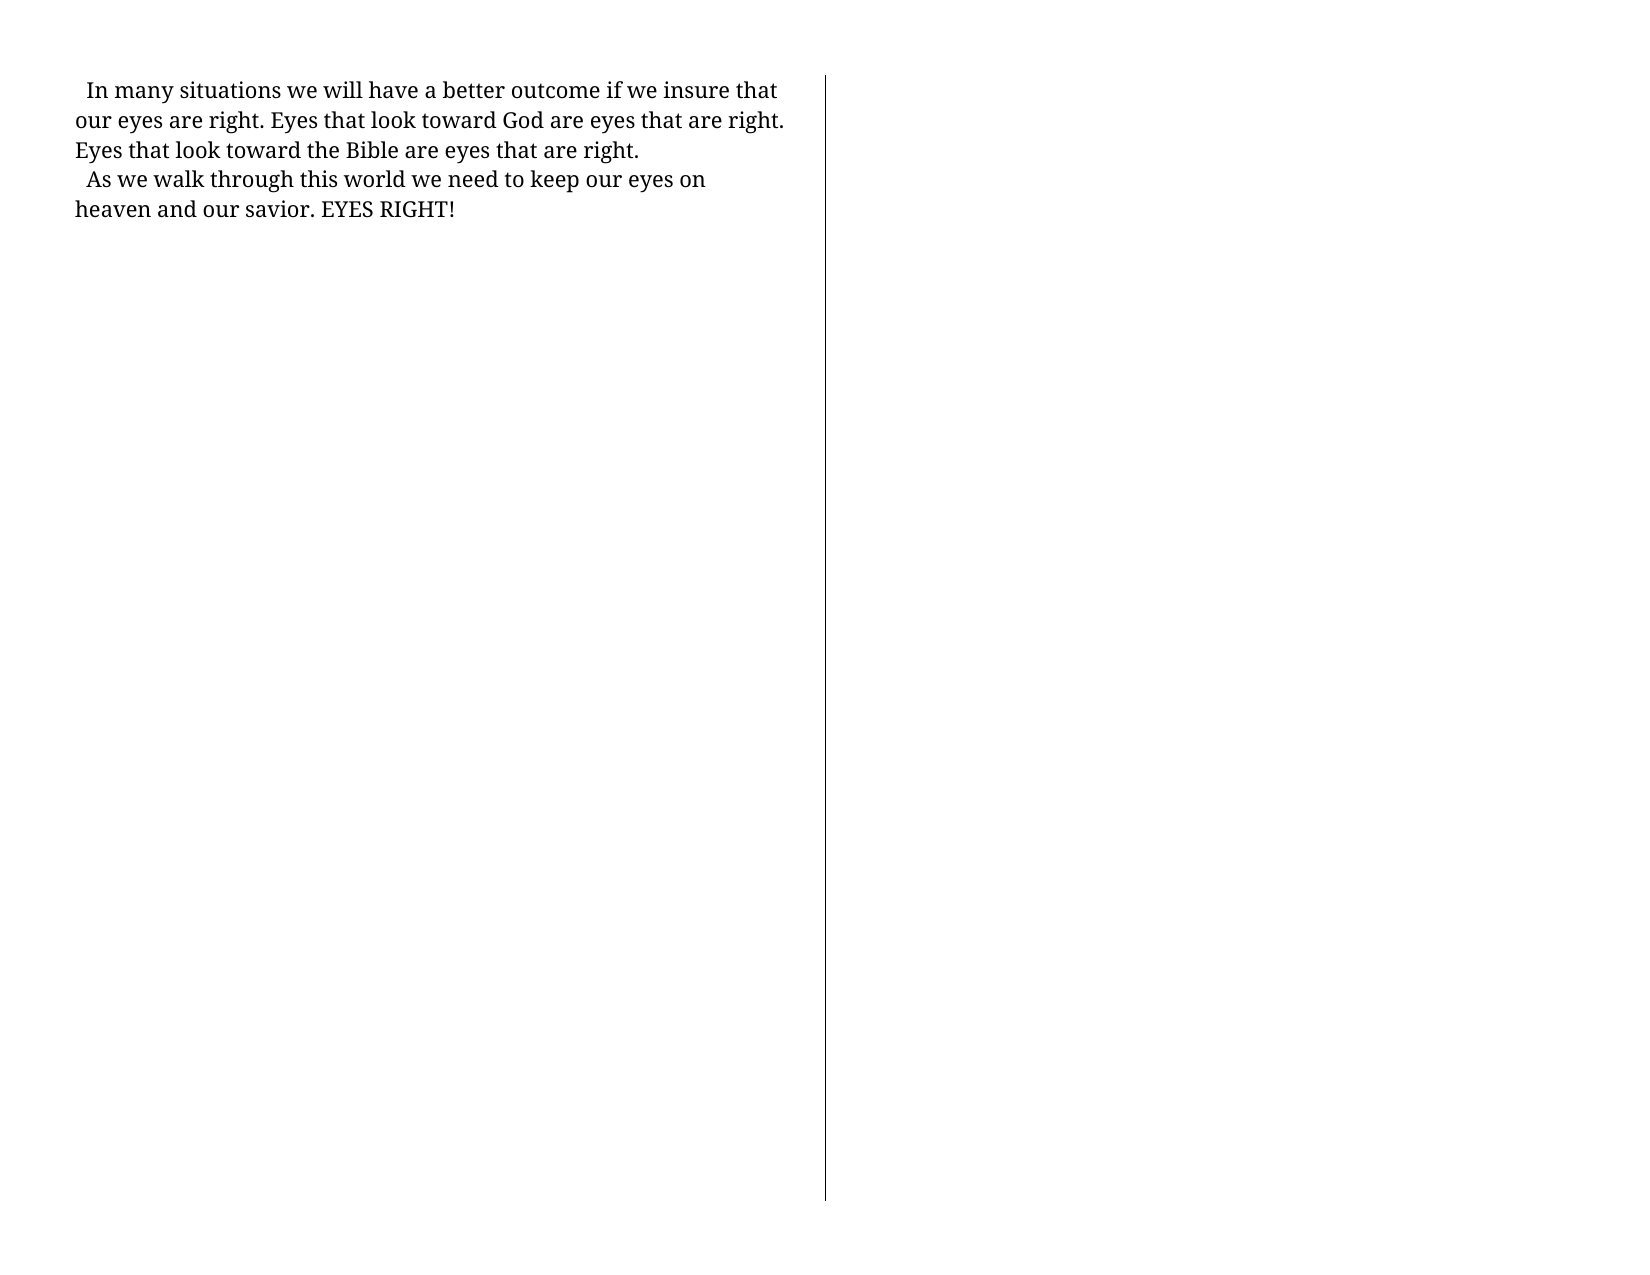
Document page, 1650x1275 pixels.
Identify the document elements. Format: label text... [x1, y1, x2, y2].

text As we walk through this world we need to keep our eyes on heaven and our savior. EYES RIGHT! [75, 164, 788, 224]
text In many situations we will have a better outcome if we insure that our eyes are right. Eyes that look toward God are eyes that are right. Eyes that look toward the Bible are eyes that are right. [75, 75, 788, 164]
